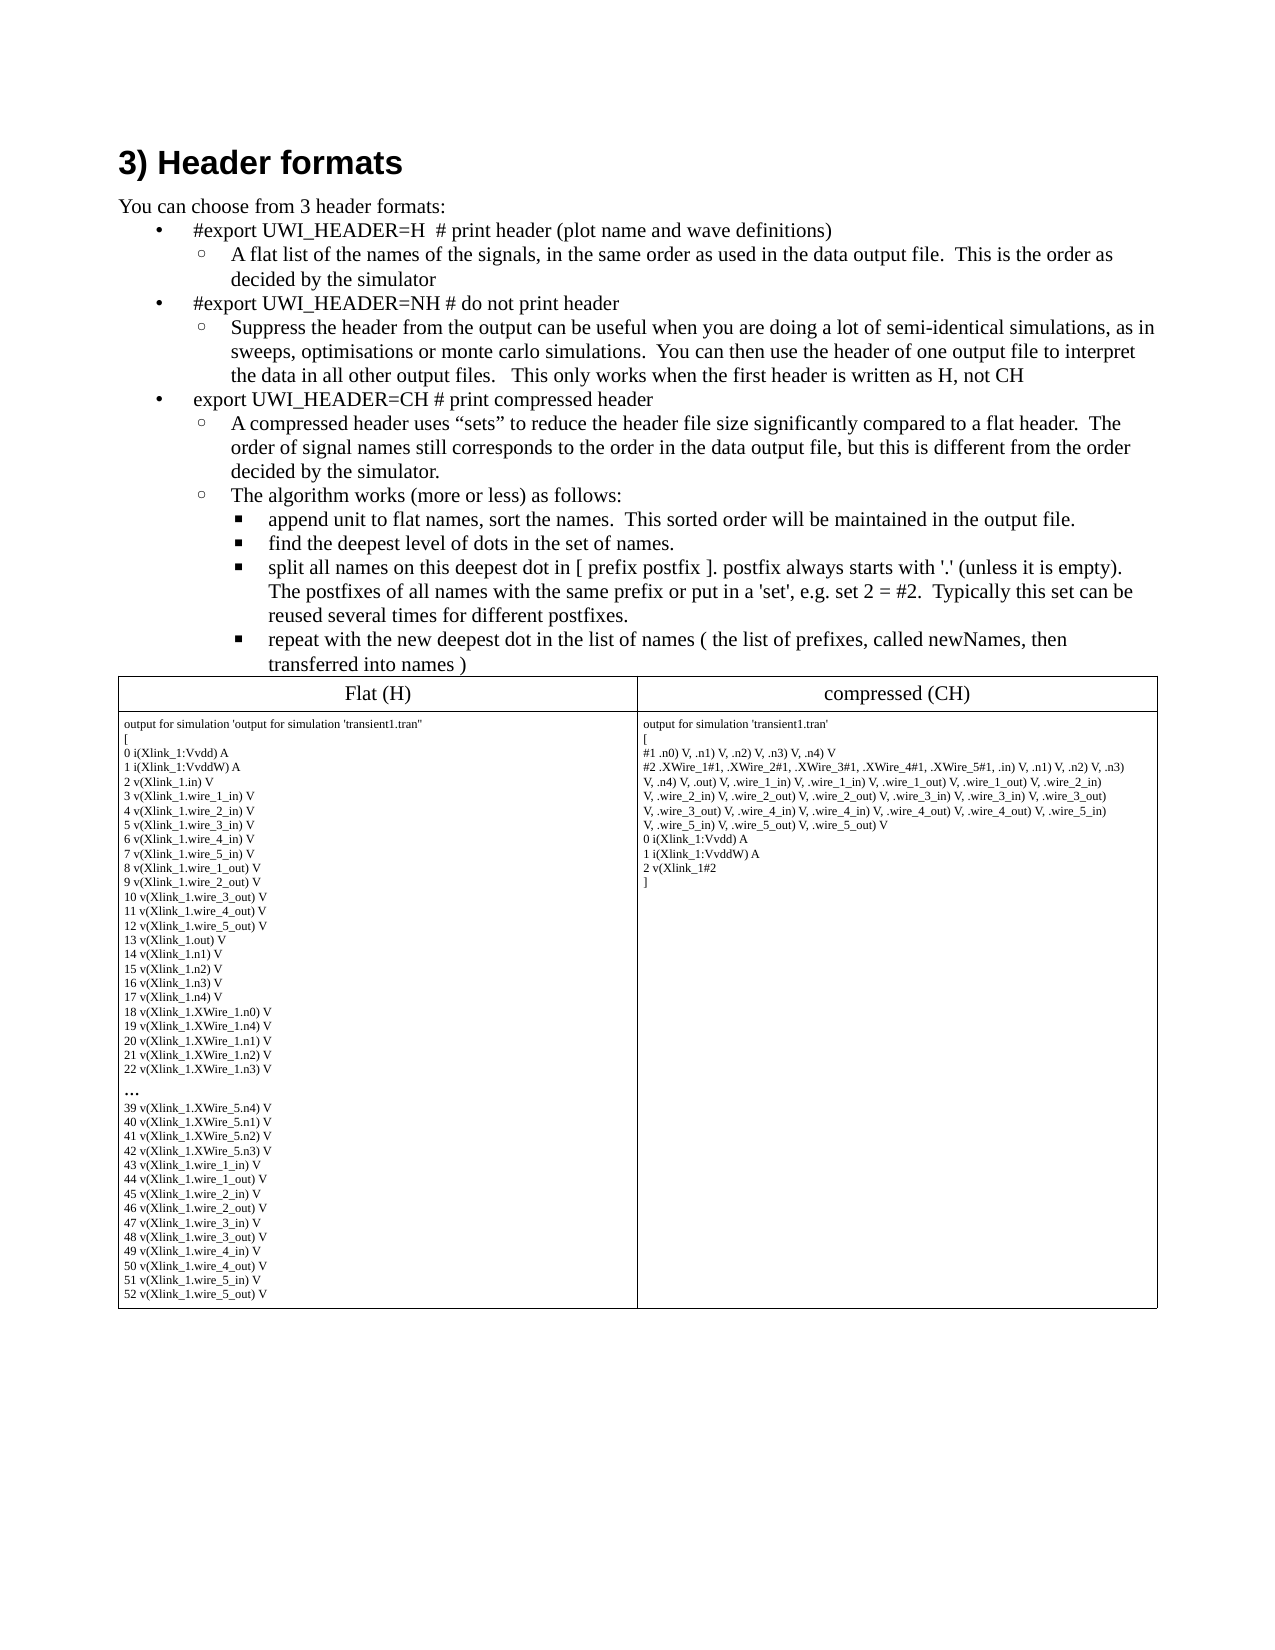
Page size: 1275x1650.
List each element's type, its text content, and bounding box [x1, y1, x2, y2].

list #export UWI_HEADER=H # print header (plot name and wave definitions) [156, 218, 1157, 242]
text You can choose from 3 header formats: [118, 194, 1157, 218]
list A flat list of the names of the signals, in the same order as used in the data output file. This is the order as decided by the simulator [193, 242, 1157, 291]
table_cell output for simulation 'output for simulation 'transient1.tran'' [ 0 i(Xlink_1:Vvdd) A 1 i(Xlink_1:VvddW) A 2 v(Xlink_1.in) V 3 v(Xlink_1.wire_1_in) V 4 v(Xlink_1.wire_2_in) V 5 v(Xlink_1.wire_3_in) V 6 v(Xlink_1.wire_4_in) V 7 v(Xlink_1.wire_5_in) V 8 v(Xlink_1.wire_1_out) V 9 v(Xlink_1.wire_2_out) V 10 v(Xlink_1.wire_3_out) V 11 v(Xlink_1.wire_4_out) V 12 v(Xlink_1.wire_5_out) V 13 v(Xlink_1.out) V 14 v(Xlink_1.n1) V 15 v(Xlink_1.n2) V 16 v(Xlink_1.n3) V 17 v(Xlink_1.n4) V 18 v(Xlink_1.XWire_1.n0) V 19 v(Xlink_1.XWire_1.n4) V 20 v(Xlink_1.XWire_1.n1) V 21 v(Xlink_1.XWire_1.n2) V 22 v(Xlink_1.XWire_1.n3) V ... 39 v(Xlink_1.XWire_5.n4) V 40 v(Xlink_1.XWire_5.n1) V 41 v(Xlink_1.XWire_5.n2) V 42 v(Xlink_1.XWire_5.n3) V 43 v(Xlink_1.wire_1_in) V 44 v(Xlink_1.wire_1_out) V 45 v(Xlink_1.wire_2_in) V 46 v(Xlink_1.wire_2_out) V 47 v(Xlink_1.wire_3_in) V 48 v(Xlink_1.wire_3_out) V 49 v(Xlink_1.wire_4_in) V 50 v(Xlink_1.wire_4_out) V 51 v(Xlink_1.wire_5_in) V 52 v(Xlink_1.wire_5_out) V [119, 712, 637, 1307]
list A compressed header uses “sets” to reduce the header file size significantly compared to a flat header. The order of signal names still corresponds to the order in the data output file, but this is different from the order decided by the simulator. [193, 411, 1157, 483]
subtitle 3) Header formats [118, 143, 1157, 182]
list repeat with the new deepest dot in the list of names ( the list of prefixes, called newNames, then transferred into names ) [231, 627, 1157, 676]
table_header compressed (CH) [638, 677, 1157, 711]
table_cell output for simulation 'transient1.tran' [ #1 .n0) V, .n1) V, .n2) V, .n3) V, .n4) V #2 .XWire_1#1, .XWire_2#1, .XWire_3#1, .XWire_4#1, .XWire_5#1, .in) V, .n1) V, .n2) V, .n3) V, .n4) V, .out) V, .wire_1_in) V, .wire_1_in) V, .wire_1_out) V, .wire_1_out) V, .wire_2_in) V, .wire_2_in) V, .wire_2_out) V, .wire_2_out) V, .wire_3_in) V, .wire_3_in) V, .wire_3_out) V, .wire_3_out) V, .wire_4_in) V, .wire_4_in) V, .wire_4_out) V, .wire_4_out) V, .wire_5_in) V, .wire_5_in) V, .wire_5_out) V, .wire_5_out) V 0 i(Xlink_1:Vvdd) A 1 i(Xlink_1:VvddW) A 2 v(Xlink_1#2 ] [638, 712, 1157, 1307]
list Suppress the header from the output can be useful when you are doing a lot of semi-identical simulations, as in sweeps, optimisations or monte carlo simulations. You can then use the header of one output file to interpret the data in all other output files. This only works when the first header is written as H, not CH [193, 314, 1157, 387]
list find the deepest level of dots in the set of names. [231, 531, 1157, 555]
list append unit to flat names, sort the names. This sorted order will be maintained in the output file. [231, 507, 1157, 531]
list The algorithm works (more or less) as follows: [193, 483, 1157, 507]
list split all names on this deepest dot in [ prefix postfix ]. postfix always starts with '.' (unless it is empty). The postfixes of all names with the same prefix or put in a 'set', e.g. set 2 = #2. Typically this set can be reused several times for different postfixes. [231, 555, 1157, 627]
table_header Flat (H) [119, 677, 637, 711]
list export UWI_HEADER=CH # print compressed header [156, 387, 1157, 411]
list #export UWI_HEADER=NH # do not print header [156, 291, 1157, 314]
